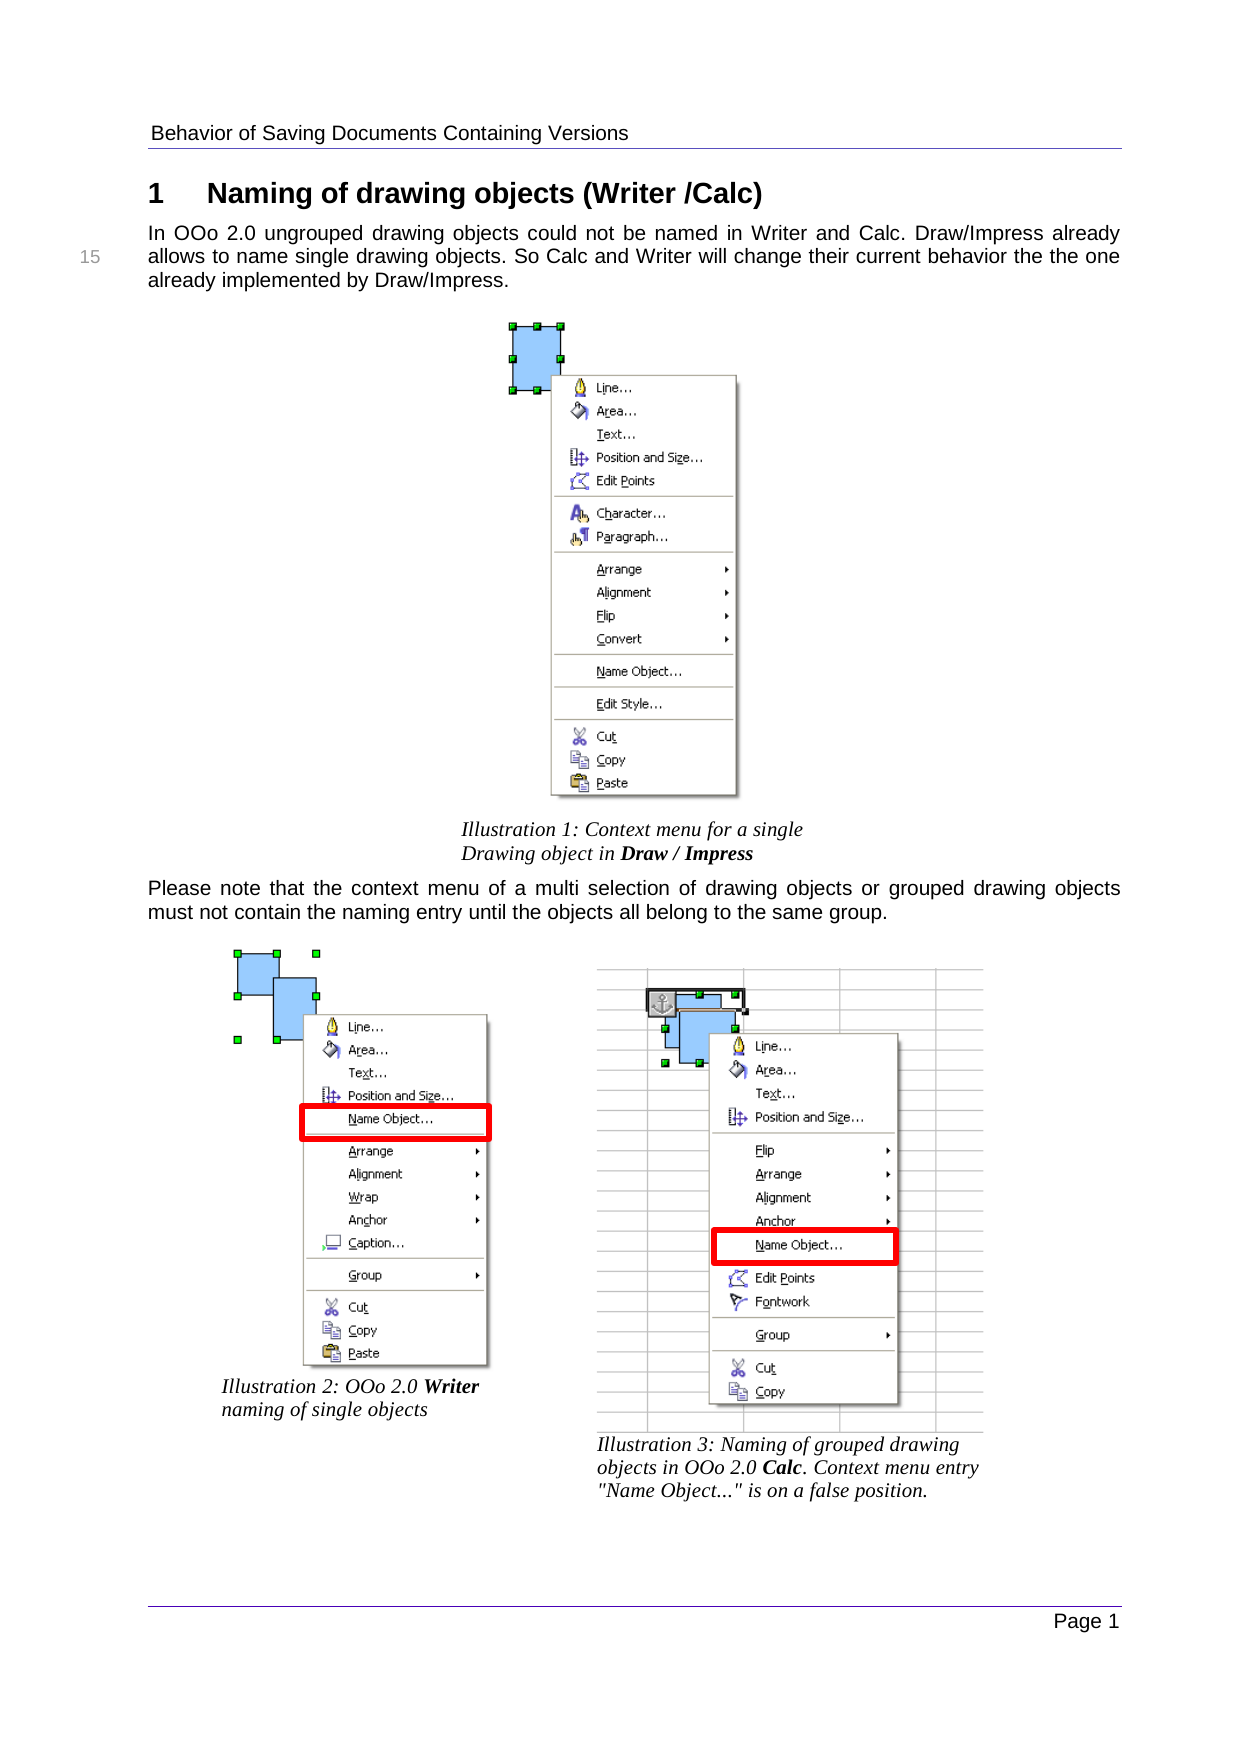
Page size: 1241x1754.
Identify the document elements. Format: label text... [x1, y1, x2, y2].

picture [596, 968, 984, 1433]
text Illustration 2: OOo 2.0 Writer naming of single objects [221, 1375, 505, 1421]
text Please note that the context menu of a multi selection of drawing objects or grouped drawing objects must not contain the naming entry until the objects all belong to the same group. [148, 877, 1122, 924]
text Illustration 1: Context menu for a single Drawing object in Draw / Impress [461, 819, 809, 864]
subtitle Naming of drawing objects (Writer /Calc) [148, 177, 1122, 209]
picture [221, 936, 505, 1375]
picture [461, 304, 809, 819]
text In OOo 2.0 ungrouped drawing objects could not be named in Writer and Calc. Draw/Impress already allows to name single drawing objects. So Calc and Writer will change their current behavior the the one already implemented by Draw/Impress. [148, 221, 1122, 292]
text Illustration 3: Naming of grouped drawing objects in OOo 2.0 Calc. Context menu entry "Name Object..." is on a false position. [597, 1433, 983, 1502]
